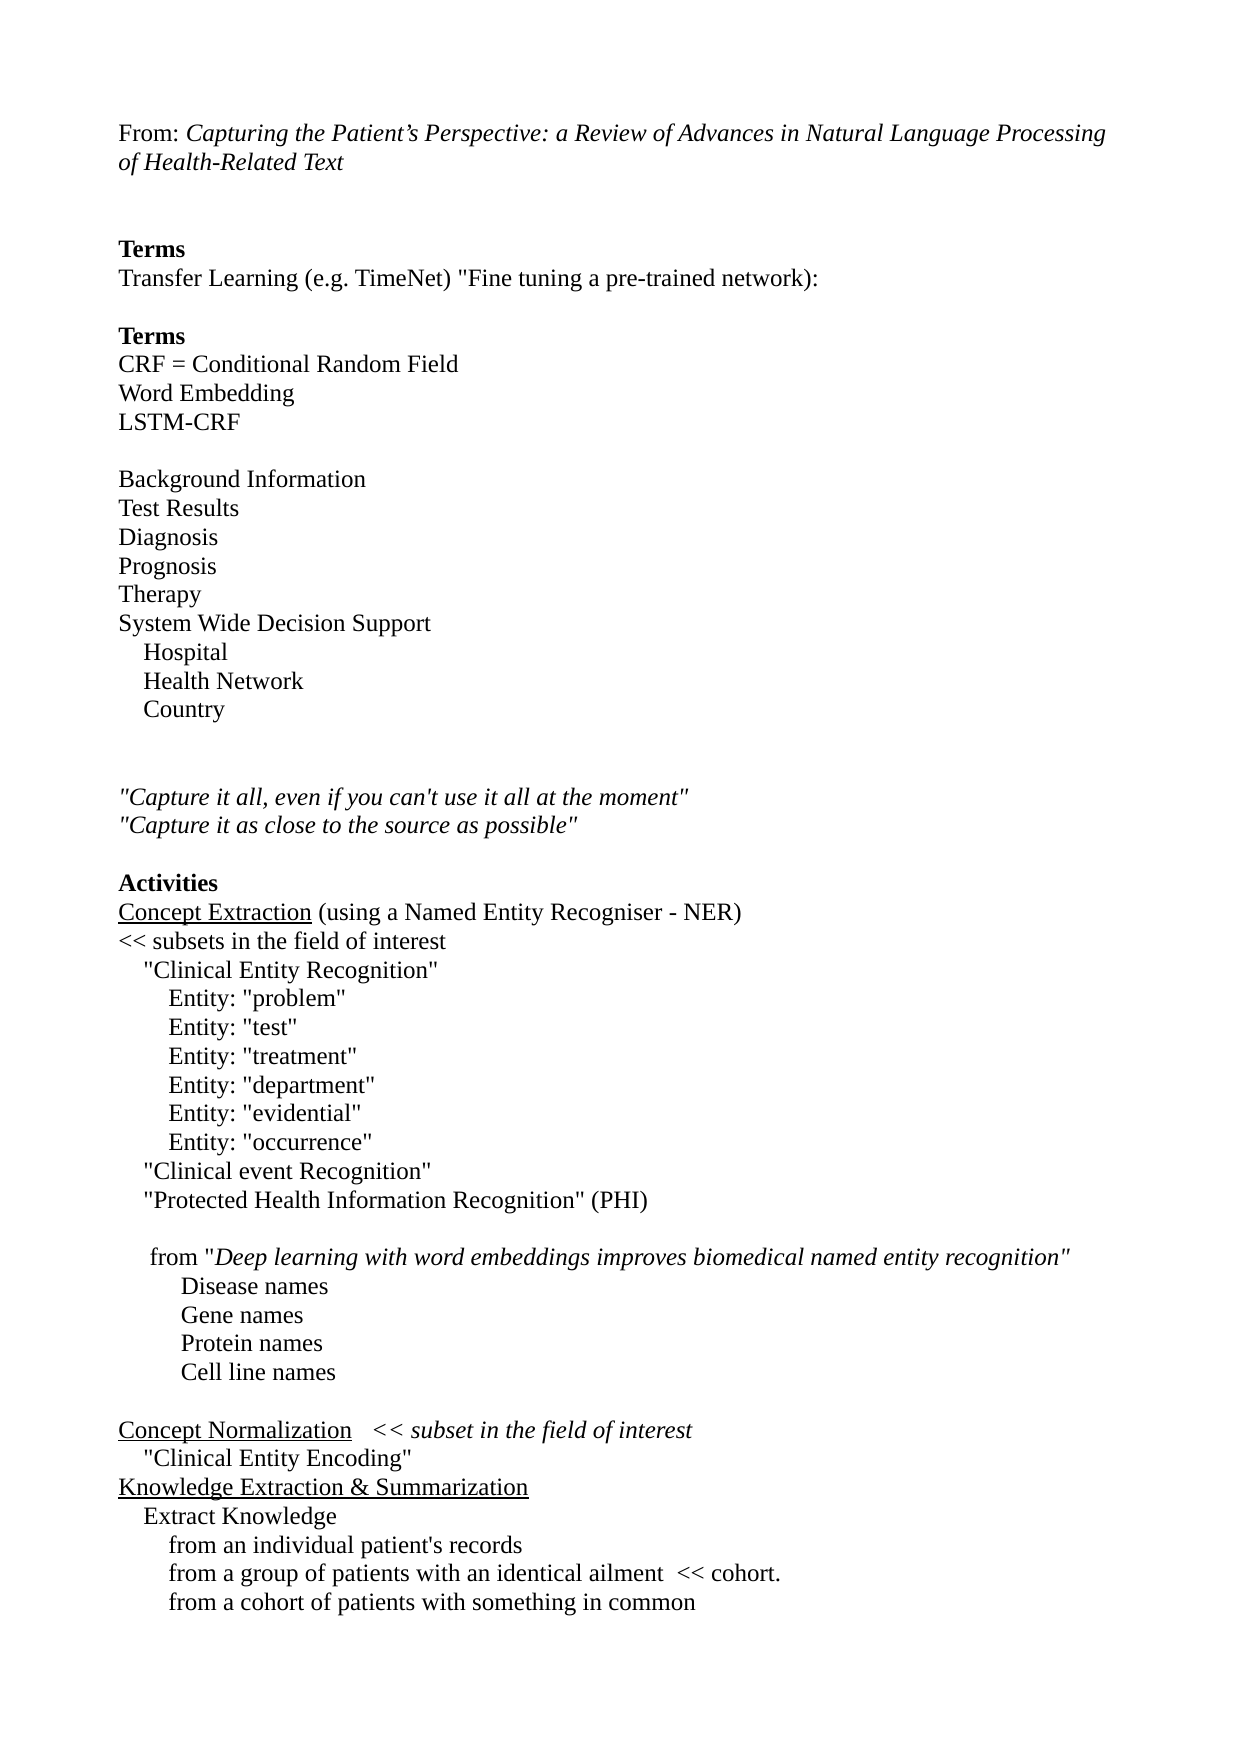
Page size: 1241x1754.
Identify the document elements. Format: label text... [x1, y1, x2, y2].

text Word Embedding [118, 378, 1122, 407]
text CRF = Conditional Random Field [118, 349, 1122, 378]
text Disease names [118, 1271, 1122, 1300]
text Knowledge Extraction & Summarization Extract Knowledge from an individual patient's records from a group of patients with an identical ailment << cohort. from a cohort of patients with something in common [118, 1472, 1122, 1616]
text Activities [118, 868, 1122, 897]
text "Capture it all, even if you can't use it all at the moment" "Capture it as close to the source as possible" [118, 753, 1122, 839]
text Terms [118, 321, 1122, 349]
text From: Capturing the Patient’s Perspective: a Review of Advances in Natural Language Processing of Health-Related Text [118, 118, 1122, 176]
text Protein names [118, 1328, 1122, 1357]
text Transfer Learning (e.g. TimeNet) "Fine tuning a pre-trained network): [118, 263, 1122, 291]
text Gene names [118, 1300, 1122, 1328]
text LSTM-CRF Background Information Test Results Diagnosis Prognosis Therapy System Wide Decision Support Hospital Health Network Country [118, 407, 1122, 723]
text Cell line names [118, 1357, 1122, 1415]
text Concept Extraction (using a Named Entity Recogniser - NER) << subsets in the field of interest "Clinical Entity Recognition" Entity: "problem" Entity: "test" Entity: "treatment" Entity: "department" Entity: "evidential" Entity: "occurrence" "Clinical event Recognition" "Protected Health Information Recognition" (PHI) [118, 897, 1122, 1242]
text Concept Normalization << subset in the field of interest "Clinical Entity Encoding" [118, 1415, 1122, 1472]
text from "Deep learning with word embeddings improves biomedical named entity recognition" [118, 1242, 1122, 1271]
text Terms [118, 234, 1122, 263]
